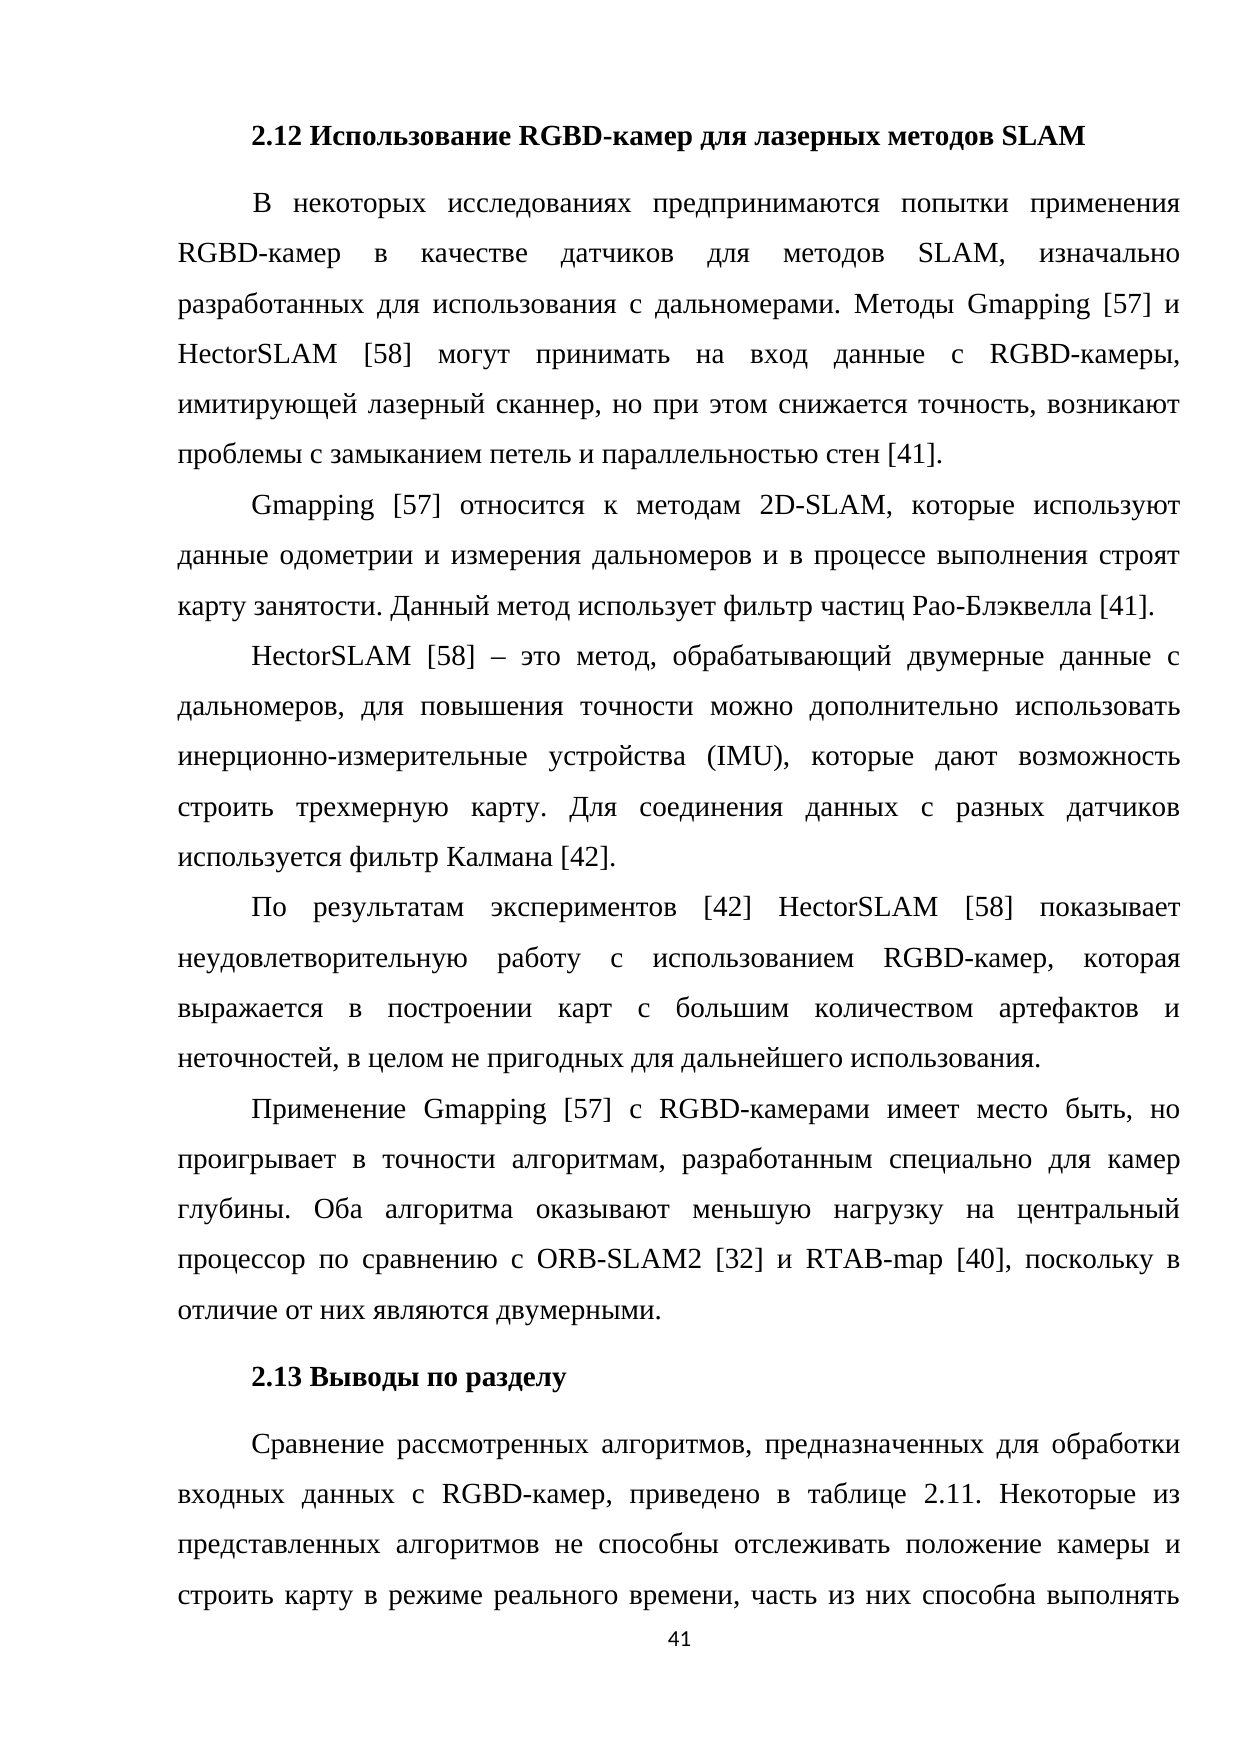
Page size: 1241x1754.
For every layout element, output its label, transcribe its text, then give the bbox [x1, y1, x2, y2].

text 2.13 Выводы по разделу [177, 1359, 1181, 1392]
text Сравнение рассмотренных алгоритмов, предназначенных для обработки входных данных с RGBD-камер, приведено в таблице 2.11. Некоторые из представленных алгоритмов не способны отслеживать положение камеры и строить карту в режиме реального времени, часть из них способна выполнять [177, 1426, 1181, 1610]
text 2.12 Использование RGBD-камер для лазерных методов SLAM [177, 118, 1181, 152]
text Применение Gmapping [57] с RGBD-камерами имеет место быть, но проигрывает в точности алгоритмам, разработанным специально для камер глубины. Оба алгоритма оказывают меньшую нагрузку на центральный процессор по сравнению с ORB-SLAM2 [32] и RTAB-map [40], поскольку в отличие от них являются двумерными. [177, 1091, 1181, 1326]
text HectorSLAM [58] – это метод, обрабатывающий двумерные данные с дальномеров, для повышения точности можно дополнительно использовать инерционно-измерительные устройства (IMU), которые дают возможность строить трехмерную карту. Для соединения данных с разных датчиков используется фильтр Калмана [42]. [177, 638, 1181, 873]
text В некоторых исследованиях предпринимаются попытки применения RGBD-камер в качестве датчиков для методов SLAM, изначально разработанных для использования с дальномерами. Методы Gmapping [57] и HectorSLAM [58] могут принимать на вход данные с RGBD-камеры, имитирующей лазерный сканнер, но при этом снижается точность, возникают проблемы с замыканием петель и параллельностью стен [41]. [177, 185, 1181, 470]
text По результатам экспериментов [42] HectorSLAM [58] показывает неудовлетворительную работу с использованием RGBD-камер, которая выражается в построении карт с большим количеством артефактов и неточностей, в целом не пригодных для дальнейшего использования. [177, 889, 1181, 1074]
text Gmapping [57] относится к методам 2D-SLAM, которые используют данные одометрии и измерения дальномеров и в процессе выполнения строят карту занятости. Данный метод использует фильтр частиц Рао-Блэквелла [41]. [177, 487, 1181, 621]
